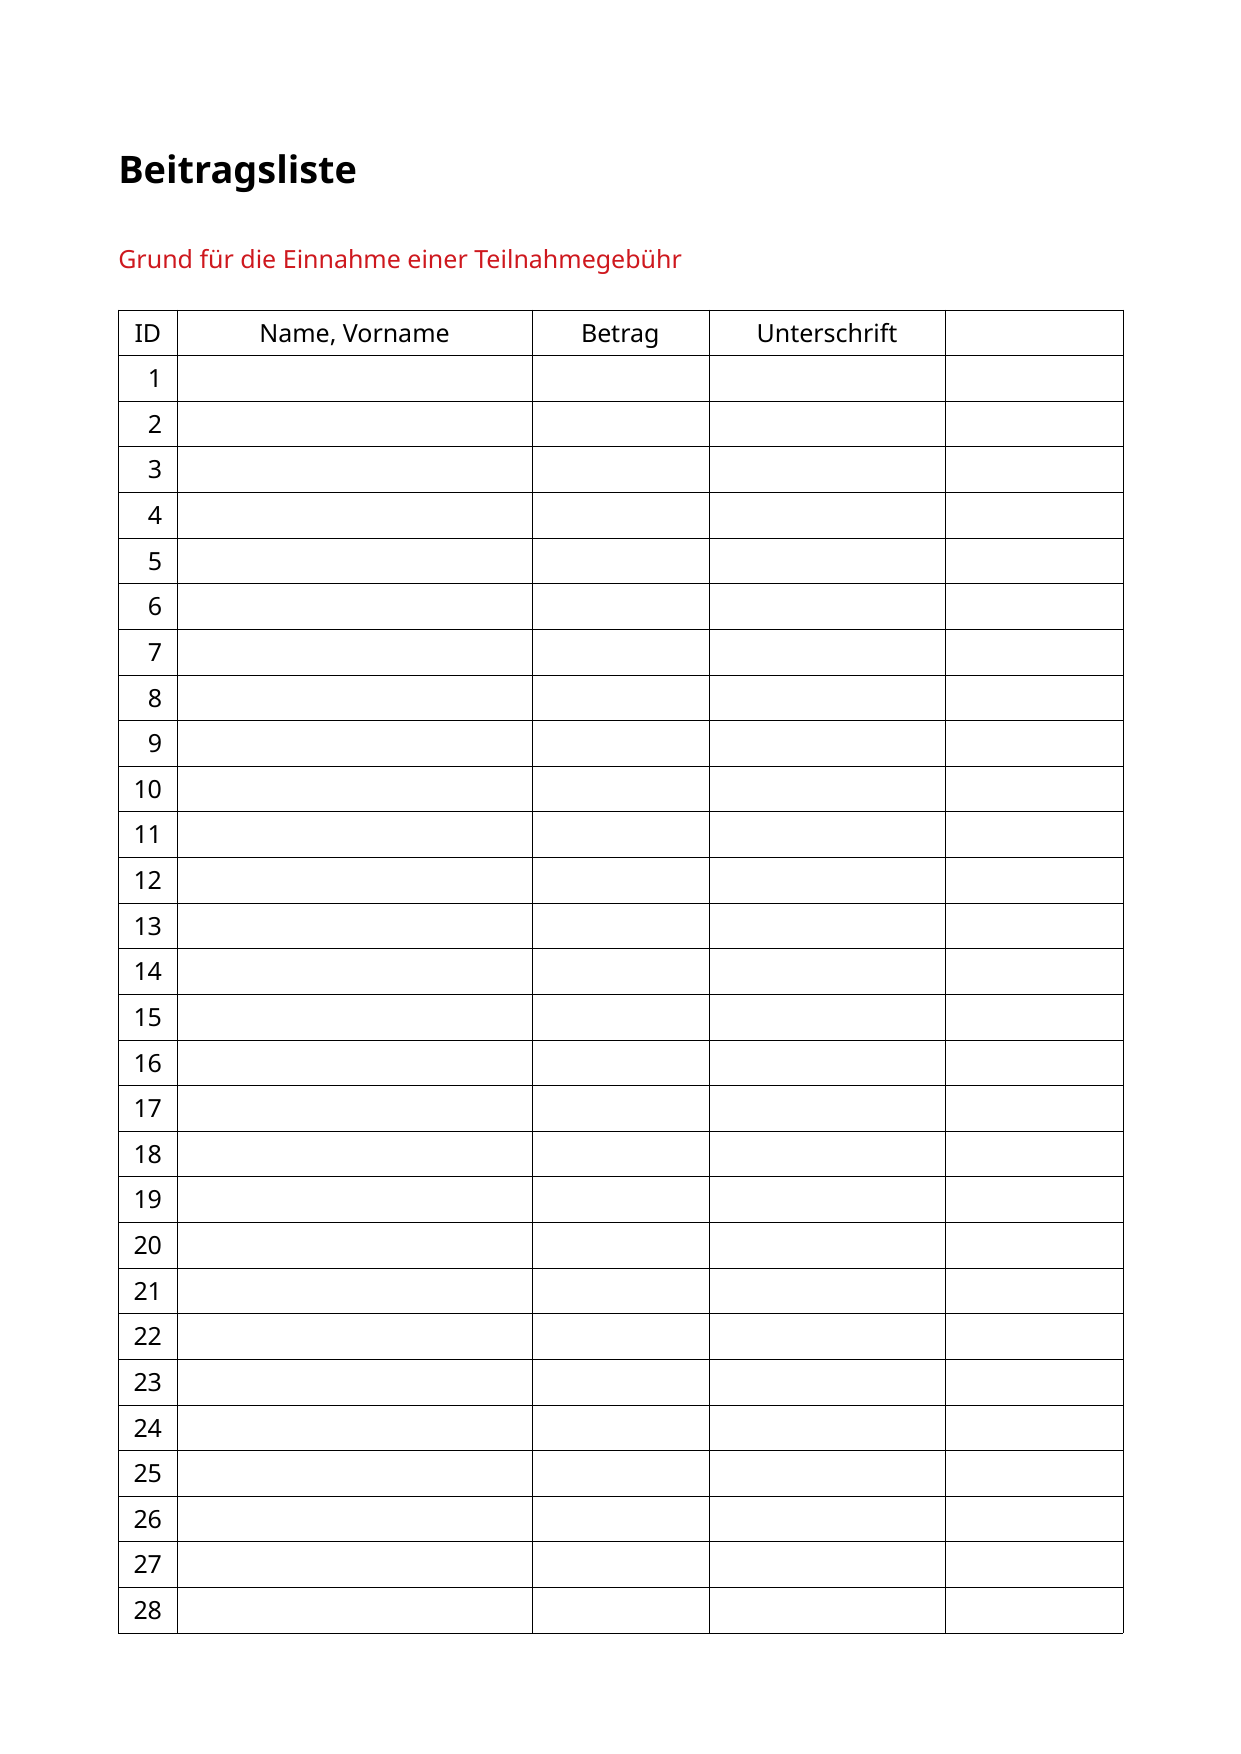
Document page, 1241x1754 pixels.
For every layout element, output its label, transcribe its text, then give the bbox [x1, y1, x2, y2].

table_cell [710, 447, 945, 492]
table_header ID [119, 311, 177, 355]
table_cell [710, 858, 945, 903]
table_cell [946, 1086, 1123, 1131]
table_cell [533, 1086, 709, 1131]
table_cell [946, 1314, 1123, 1359]
table_cell [178, 1588, 532, 1633]
table_cell 23 [119, 1360, 177, 1404]
table_cell [533, 539, 709, 583]
table_cell 07 [119, 630, 177, 674]
table_cell [533, 767, 709, 811]
table_cell [178, 1041, 532, 1085]
table_cell [946, 1542, 1123, 1587]
table_cell [710, 1588, 945, 1633]
table_cell [946, 1451, 1123, 1496]
table_cell [533, 1497, 709, 1541]
table_cell [533, 1314, 709, 1359]
table_cell [533, 630, 709, 674]
table_cell [946, 1406, 1123, 1450]
table_cell [710, 1314, 945, 1359]
table_cell 24 [119, 1406, 177, 1450]
table_cell [178, 584, 532, 629]
table_cell [946, 493, 1123, 538]
table_cell [178, 539, 532, 583]
table_cell [178, 858, 532, 903]
table_cell [946, 904, 1123, 948]
table_cell [533, 904, 709, 948]
table_cell 03 [119, 447, 177, 492]
table_cell [946, 721, 1123, 766]
table_cell [946, 539, 1123, 583]
table_cell [710, 402, 945, 446]
table_cell [946, 1269, 1123, 1313]
table_cell 20 [119, 1223, 177, 1268]
table_cell [178, 676, 532, 720]
table_cell [533, 1269, 709, 1313]
table_cell [178, 630, 532, 674]
table_cell [533, 1177, 709, 1222]
table_cell [533, 1451, 709, 1496]
table_cell [178, 1542, 532, 1587]
table_cell [946, 767, 1123, 811]
table_cell [710, 676, 945, 720]
table_cell [178, 1177, 532, 1222]
table_cell 25 [119, 1451, 177, 1496]
table_cell [710, 1177, 945, 1222]
table_cell 17 [119, 1086, 177, 1131]
table_cell [533, 1542, 709, 1587]
table_cell [533, 493, 709, 538]
table_cell 18 [119, 1132, 177, 1176]
table_cell [533, 1406, 709, 1450]
table_cell 22 [119, 1314, 177, 1359]
table_cell [178, 1223, 532, 1268]
table_cell 27 [119, 1542, 177, 1587]
table_cell [533, 676, 709, 720]
table_cell [178, 493, 532, 538]
table_cell [710, 1223, 945, 1268]
table_cell [533, 584, 709, 629]
table_cell [710, 1132, 945, 1176]
table_cell 12 [119, 858, 177, 903]
table_cell [946, 402, 1123, 446]
table_cell 01 [119, 356, 177, 401]
table_cell [178, 812, 532, 857]
table_cell [710, 721, 945, 766]
table_cell [178, 1497, 532, 1541]
table_cell [946, 812, 1123, 857]
table_cell [533, 402, 709, 446]
table_header [946, 311, 1123, 355]
table_cell [710, 1086, 945, 1131]
table_header Unterschrift [710, 311, 945, 355]
table_cell 09 [119, 721, 177, 766]
table_cell [533, 812, 709, 857]
table_cell [178, 995, 532, 1039]
table_cell [710, 1406, 945, 1450]
table_cell [946, 356, 1123, 401]
table_cell [710, 1041, 945, 1085]
table_cell 02 [119, 402, 177, 446]
table_cell [710, 630, 945, 674]
table_cell [710, 812, 945, 857]
table_cell [946, 447, 1123, 492]
table_cell [710, 1497, 945, 1541]
table_cell [533, 949, 709, 994]
table_cell [710, 995, 945, 1039]
table_cell [946, 1132, 1123, 1176]
table_cell [178, 1314, 532, 1359]
table_cell [946, 1588, 1123, 1633]
table_cell [533, 995, 709, 1039]
table_cell [946, 1497, 1123, 1541]
table_cell [946, 1360, 1123, 1404]
table_cell [178, 1360, 532, 1404]
table_cell [710, 493, 945, 538]
table_cell 11 [119, 812, 177, 857]
table_cell [946, 1041, 1123, 1085]
table_cell [710, 1451, 945, 1496]
table_cell [533, 1132, 709, 1176]
table_cell [710, 356, 945, 401]
table_cell [533, 1360, 709, 1404]
table_cell [178, 1086, 532, 1131]
table_cell [533, 721, 709, 766]
table_cell [533, 858, 709, 903]
table_cell [710, 1269, 945, 1313]
table_cell 05 [119, 539, 177, 583]
table_cell 19 [119, 1177, 177, 1222]
table_cell [946, 949, 1123, 994]
table_cell 14 [119, 949, 177, 994]
table_header Betrag [533, 311, 709, 355]
table_cell [533, 1588, 709, 1633]
table_cell 28 [119, 1588, 177, 1633]
table_cell 15 [119, 995, 177, 1039]
table_cell [710, 584, 945, 629]
subtitle Beitragsliste [118, 143, 1122, 195]
table_cell [710, 767, 945, 811]
table_cell 16 [119, 1041, 177, 1085]
table_cell 21 [119, 1269, 177, 1313]
table_cell [946, 584, 1123, 629]
table_cell [533, 356, 709, 401]
table_cell [946, 858, 1123, 903]
table_cell [178, 904, 532, 948]
table_cell [710, 539, 945, 583]
text Grund für die Einnahme einer Teilnahmegebühr [118, 241, 1122, 275]
table_cell [178, 949, 532, 994]
table_cell [178, 1269, 532, 1313]
table_cell [178, 356, 532, 401]
table_cell [178, 1451, 532, 1496]
table_cell 08 [119, 676, 177, 720]
table_cell [178, 1132, 532, 1176]
table_cell [178, 1406, 532, 1450]
table_cell [533, 1223, 709, 1268]
table_header Name, Vorname [178, 311, 532, 355]
table_cell [533, 1041, 709, 1085]
table_cell 13 [119, 904, 177, 948]
table_cell [178, 721, 532, 766]
table_cell 04 [119, 493, 177, 538]
table_cell [946, 676, 1123, 720]
table_cell [710, 1360, 945, 1404]
table_cell [533, 447, 709, 492]
table_cell [710, 904, 945, 948]
table_cell 26 [119, 1497, 177, 1541]
table_cell 10 [119, 767, 177, 811]
table_cell [946, 1223, 1123, 1268]
table_cell [178, 402, 532, 446]
table_cell [178, 447, 532, 492]
table_cell [946, 995, 1123, 1039]
table_cell 06 [119, 584, 177, 629]
table_cell [710, 949, 945, 994]
table_cell [946, 630, 1123, 674]
table_cell [710, 1542, 945, 1587]
table_cell [946, 1177, 1123, 1222]
table_cell [178, 767, 532, 811]
